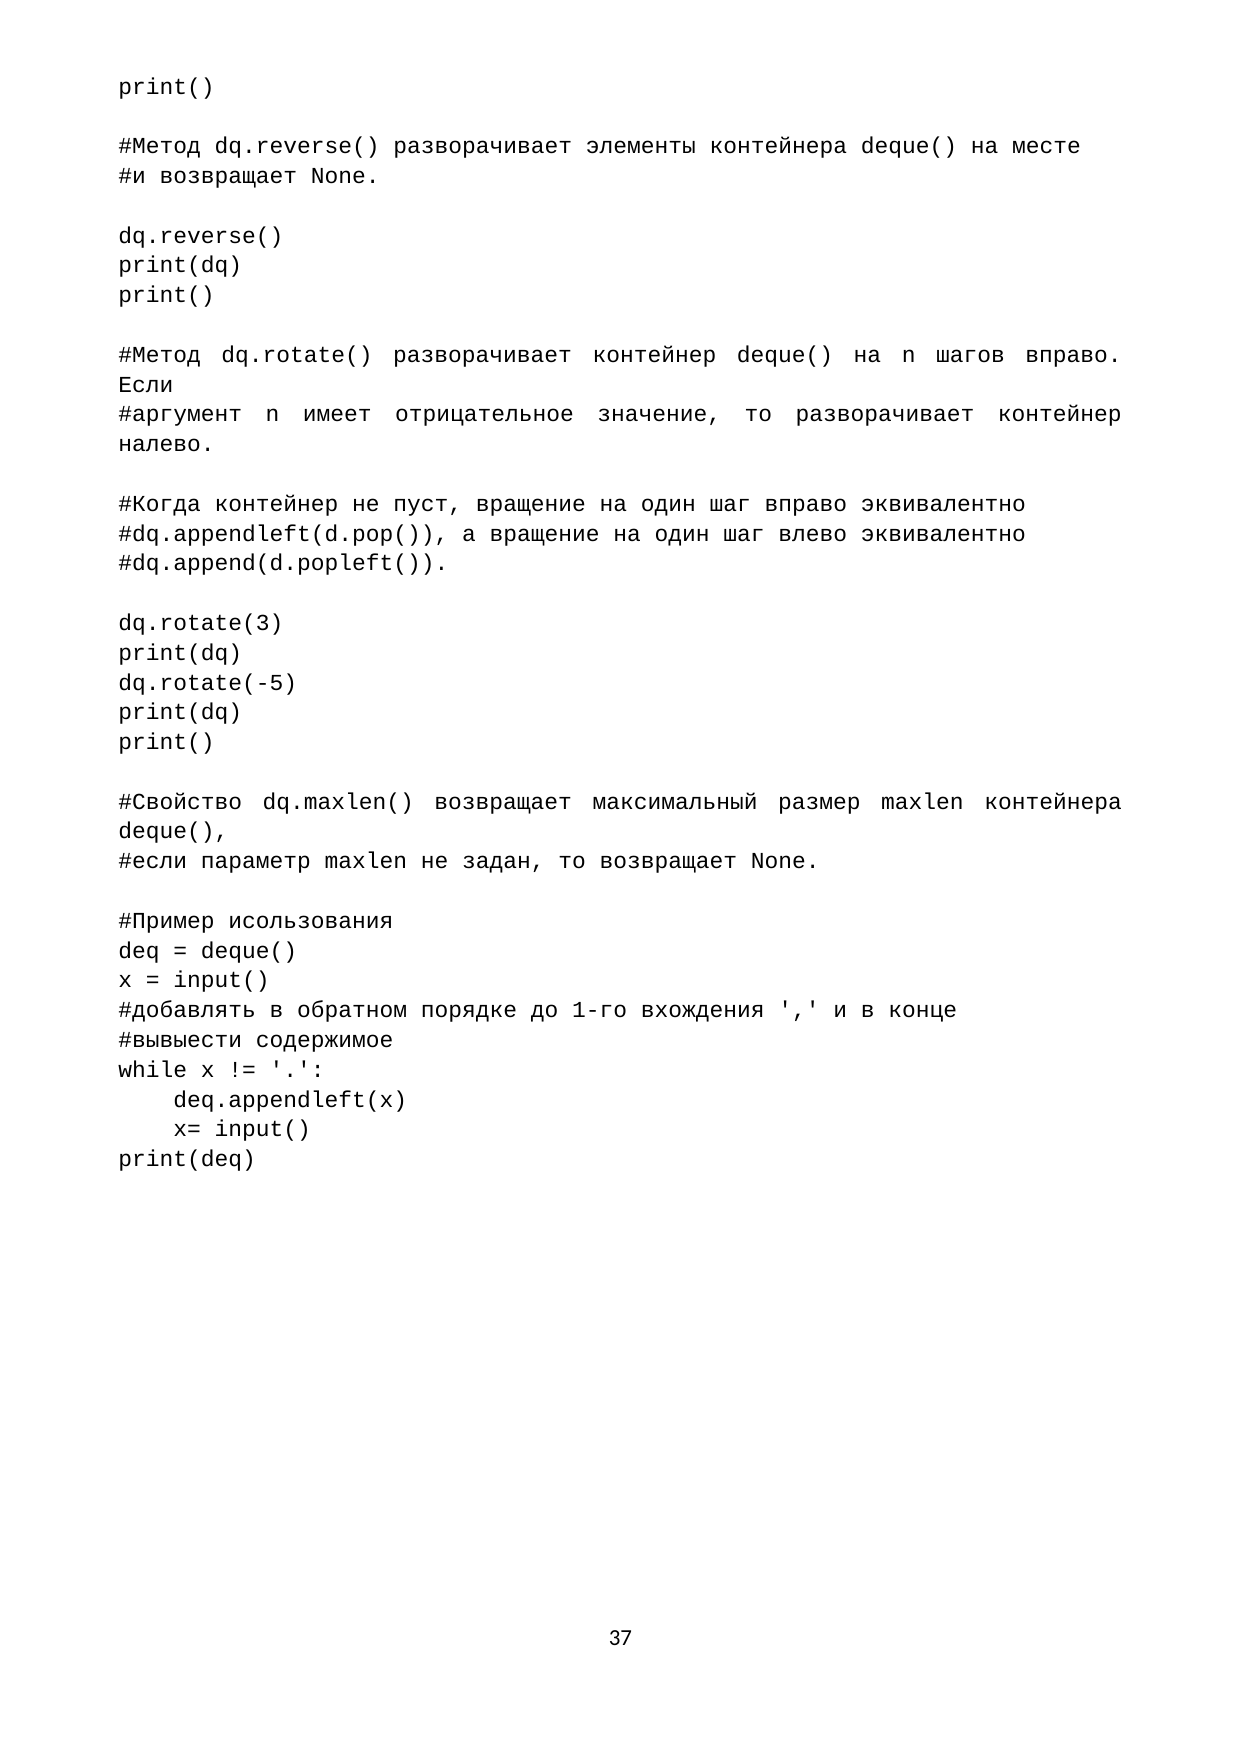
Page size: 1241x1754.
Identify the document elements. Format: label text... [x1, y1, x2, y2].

text x= input() [118, 1118, 1122, 1144]
text print() [118, 75, 1122, 101]
text x = input() [118, 969, 1122, 995]
text print(dq) [118, 254, 1122, 280]
text #и возвращает None. [118, 164, 1122, 190]
text dq.rotate(3) [118, 611, 1122, 637]
text print(deq) [118, 1147, 1122, 1173]
text #аргумент n имеет отрицательное значение, то разворачивает контейнер налево. [118, 403, 1122, 458]
text #если параметр maxlen не задан, то возвращает None. [118, 849, 1122, 876]
text #Когда контейнер не пуст, вращение на один шаг вправо эквивалентно [118, 492, 1122, 518]
text deq = deque() [118, 939, 1122, 965]
text #Свойство dq.maxlen() возвращает максимальный размер maxlen контейнера deque(), [118, 790, 1122, 846]
text print() [118, 283, 1122, 309]
text #Метод dq.rotate() разворачивает контейнер deque() на n шагов вправо. Если [118, 343, 1122, 399]
text #dq.appendleft(d.pop()), а вращение на один шаг влево эквивалентно [118, 522, 1122, 548]
text print() [118, 730, 1122, 756]
text print(dq) [118, 641, 1122, 667]
text deq.appendleft(x) [118, 1088, 1122, 1114]
text print(dq) [118, 701, 1122, 727]
text while x != '.': [118, 1058, 1122, 1084]
text #вывыести содержимое [118, 1028, 1122, 1054]
text #Пример исользования [118, 909, 1122, 935]
text #Метод dq.reverse() разворачивает элементы контейнера deque() на месте [118, 134, 1122, 161]
text #dq.append(d.popleft()). [118, 552, 1122, 578]
text dq.reverse() [118, 224, 1122, 250]
text #добавлять в обратном порядке до 1-го вхождения ',' и в конце [118, 998, 1122, 1024]
text dq.rotate(-5) [118, 671, 1122, 697]
